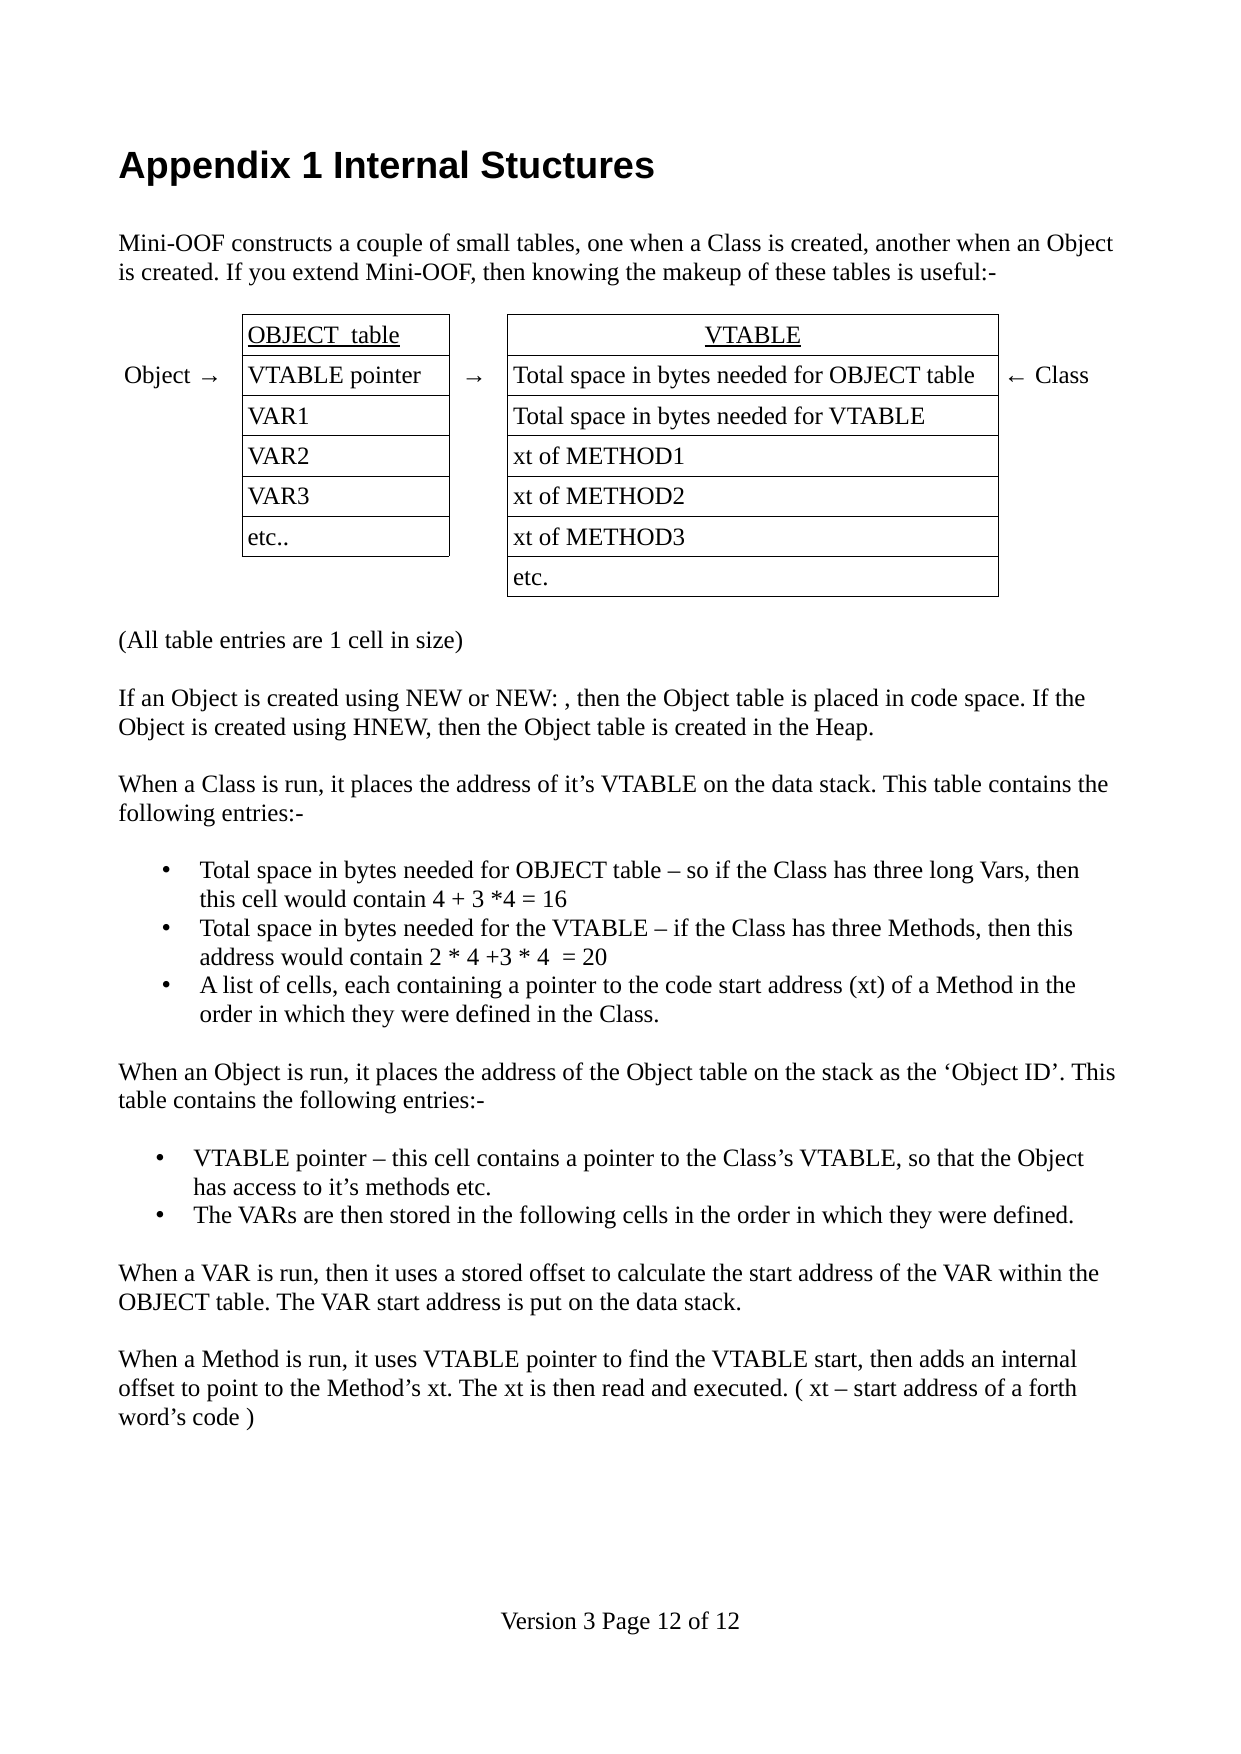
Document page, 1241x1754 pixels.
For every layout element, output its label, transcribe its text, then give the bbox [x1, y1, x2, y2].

table_cell VAR3 [243, 477, 449, 516]
table_cell [999, 556, 1110, 596]
list Total space in bytes needed for the VTABLE – if the Class has three Methods, then this address would contain 2 * 4 +3 * 4 = 20 [162, 913, 1122, 970]
table_cell [118, 476, 242, 516]
table_cell etc.. [243, 517, 449, 556]
table_cell [118, 395, 242, 435]
table_cell → [450, 355, 507, 395]
table_header [999, 314, 1110, 354]
table_cell [999, 435, 1110, 476]
table_cell Total space in bytes needed for OBJECT table [508, 356, 998, 395]
list VTABLE pointer – this cell contains a pointer to the Class’s VTABLE, so that the Object has access to it’s methods etc. [156, 1143, 1122, 1200]
table_cell xt of METHOD2 [508, 477, 998, 516]
text When an Object is run, it places the address of the Object table on the stack as the ‘Object ID’. This table contains the following entries:- [118, 1057, 1122, 1114]
text When a Method is run, it uses VTABLE pointer to find the VTABLE start, then adds an internal offset to point to the Method’s xt. The xt is then read and executed. ( xt – start address of a forth word’s code ) [118, 1344, 1122, 1430]
table_cell xt of METHOD3 [508, 517, 998, 556]
text When a VAR is run, then it uses a stored offset to calculate the start address of the VAR within the OBJECT table. The VAR start address is put on the data stack. [118, 1258, 1122, 1315]
text (All table entries are 1 cell in size) [118, 625, 1122, 654]
text If an Object is created using NEW or NEW: , then the Object table is placed in code space. If the Object is created using HNEW, then the Object table is created in the Heap. [118, 683, 1122, 740]
list A list of cells, each containing a pointer to the code start address (xt) of a Method in the order in which they were defined in the Class. [162, 970, 1122, 1028]
table_cell [242, 557, 449, 596]
list The VARs are then stored in the following cells in the order in which they were defined. [156, 1200, 1122, 1229]
subtitle Appendix 1 Internal Stuctures [118, 143, 1122, 187]
table_header OBJECT table [243, 315, 449, 354]
table_cell ← Class [999, 355, 1110, 395]
table_cell VTABLE pointer [243, 356, 449, 395]
table_cell [450, 435, 507, 476]
table_cell [118, 435, 242, 476]
table_cell [449, 556, 507, 596]
table_cell [450, 395, 507, 435]
table_cell [999, 516, 1110, 556]
table_cell [118, 556, 242, 596]
table_cell Total space in bytes needed for VTABLE [508, 396, 998, 435]
table_header [450, 314, 507, 354]
table_header VTABLE [508, 315, 998, 354]
table_cell VAR2 [243, 436, 449, 476]
table_header [118, 314, 242, 354]
table_cell [118, 516, 242, 556]
table_cell [999, 395, 1110, 435]
table_cell [999, 476, 1110, 516]
table_cell VAR1 [243, 396, 449, 435]
text When a Class is run, it places the address of it’s VTABLE on the data stack. This table contains the following entries:- [118, 769, 1122, 827]
list Total space in bytes needed for OBJECT table – so if the Class has three long Vars, then this cell would contain 4 + 3 *4 = 16 [162, 855, 1122, 913]
table_cell [450, 476, 507, 516]
table_cell [450, 516, 507, 556]
table_cell xt of METHOD1 [508, 436, 998, 476]
table_cell Object → [118, 355, 242, 395]
text Mini-OOF constructs a couple of small tables, one when a Class is created, another when an Object is created. If you extend Mini-OOF, then knowing the makeup of these tables is useful:- [118, 228, 1122, 286]
table_cell etc. [508, 557, 998, 596]
